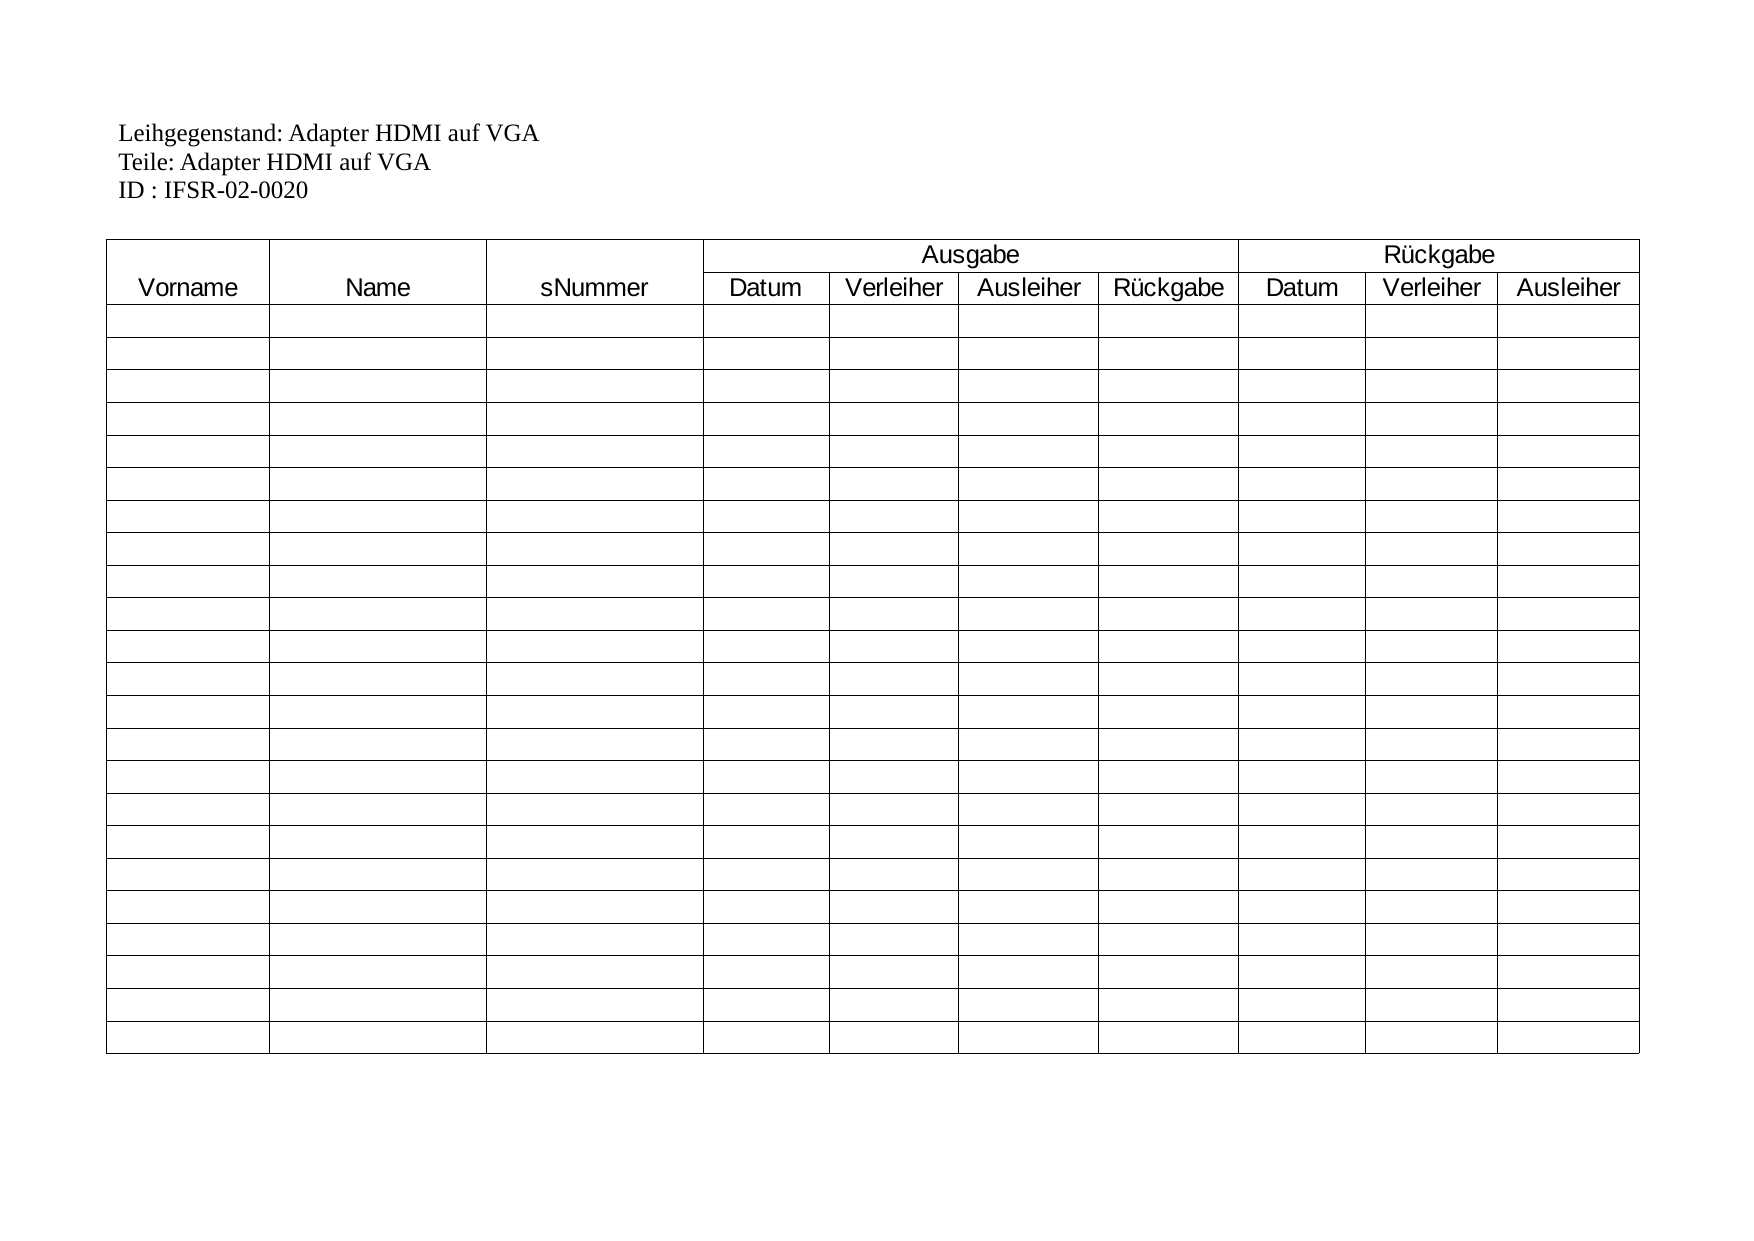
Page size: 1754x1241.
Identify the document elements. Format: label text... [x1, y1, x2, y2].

text Leihgegenstand: Adapter HDMI auf VGA [118, 118, 1636, 147]
text ID : IFSR-02-0020 [118, 176, 1636, 204]
text Teile: Adapter HDMI auf VGA [118, 147, 1636, 176]
